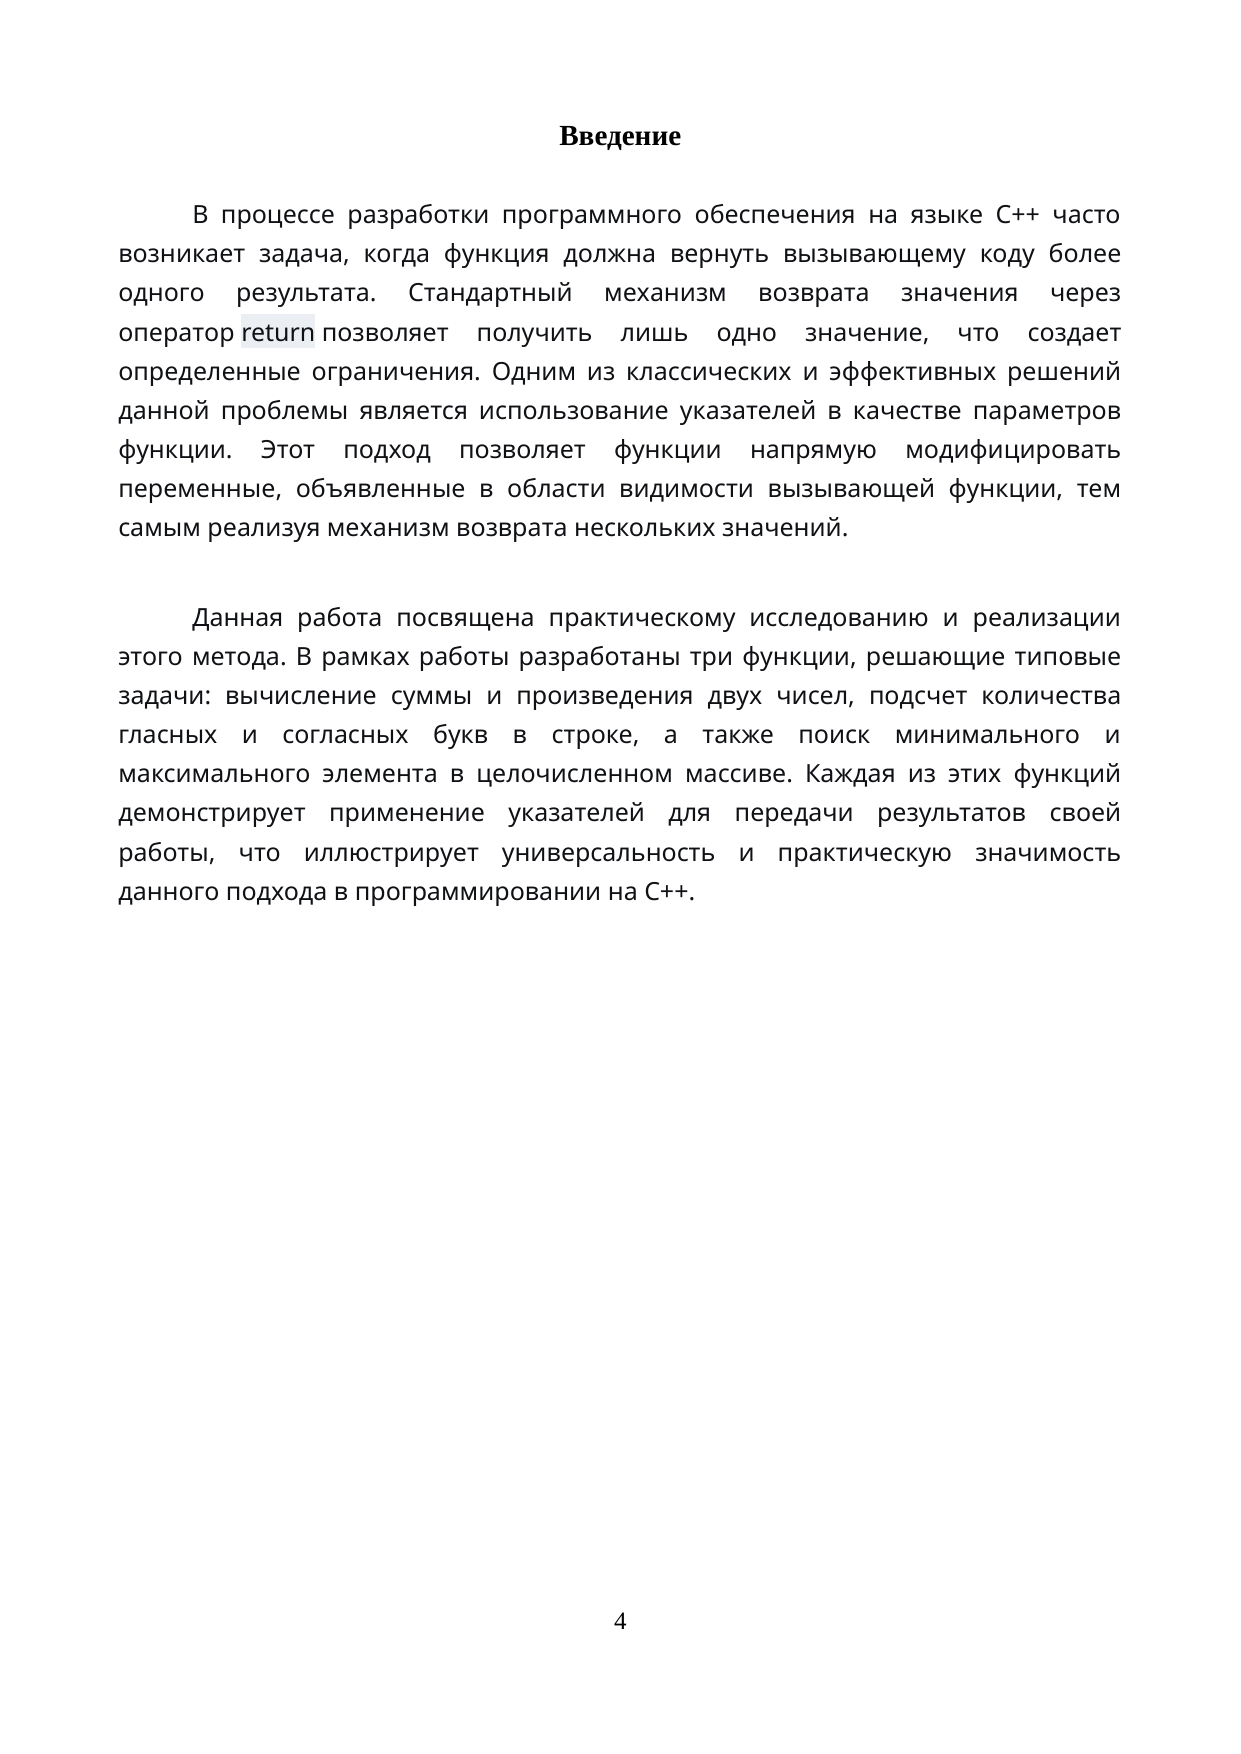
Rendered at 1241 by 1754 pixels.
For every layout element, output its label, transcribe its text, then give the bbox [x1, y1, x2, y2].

text Введение [118, 118, 1122, 152]
text Данная работа посвящена практическому исследованию и реализации этого метода. В рамках работы разработаны три функции, решающие типовые задачи: вычисление суммы и произведения двух чисел, подсчет количества гласных и согласных букв в строке, а также поиск минимального и максимального элемента в целочисленном массиве. Каждая из этих функций демонстрирует применение указателей для передачи результатов своей работы, что иллюстрирует универсальность и практическую значимость данного подхода в программировании на C++. [118, 599, 1122, 907]
text В процессе разработки программного обеспечения на языке C++ часто возникает задача, когда функция должна вернуть вызывающему коду более одного результата. Стандартный механизм возврата значения через оператор return позволяет получить лишь одно значение, что создает определенные ограничения. Одним из классических и эффективных решений данной проблемы является использование указателей в качестве параметров функции. Этот подход позволяет функции напрямую модифицировать переменные, объявленные в области видимости вызывающей функции, тем самым реализуя механизм возврата нескольких значений. [118, 196, 1122, 544]
